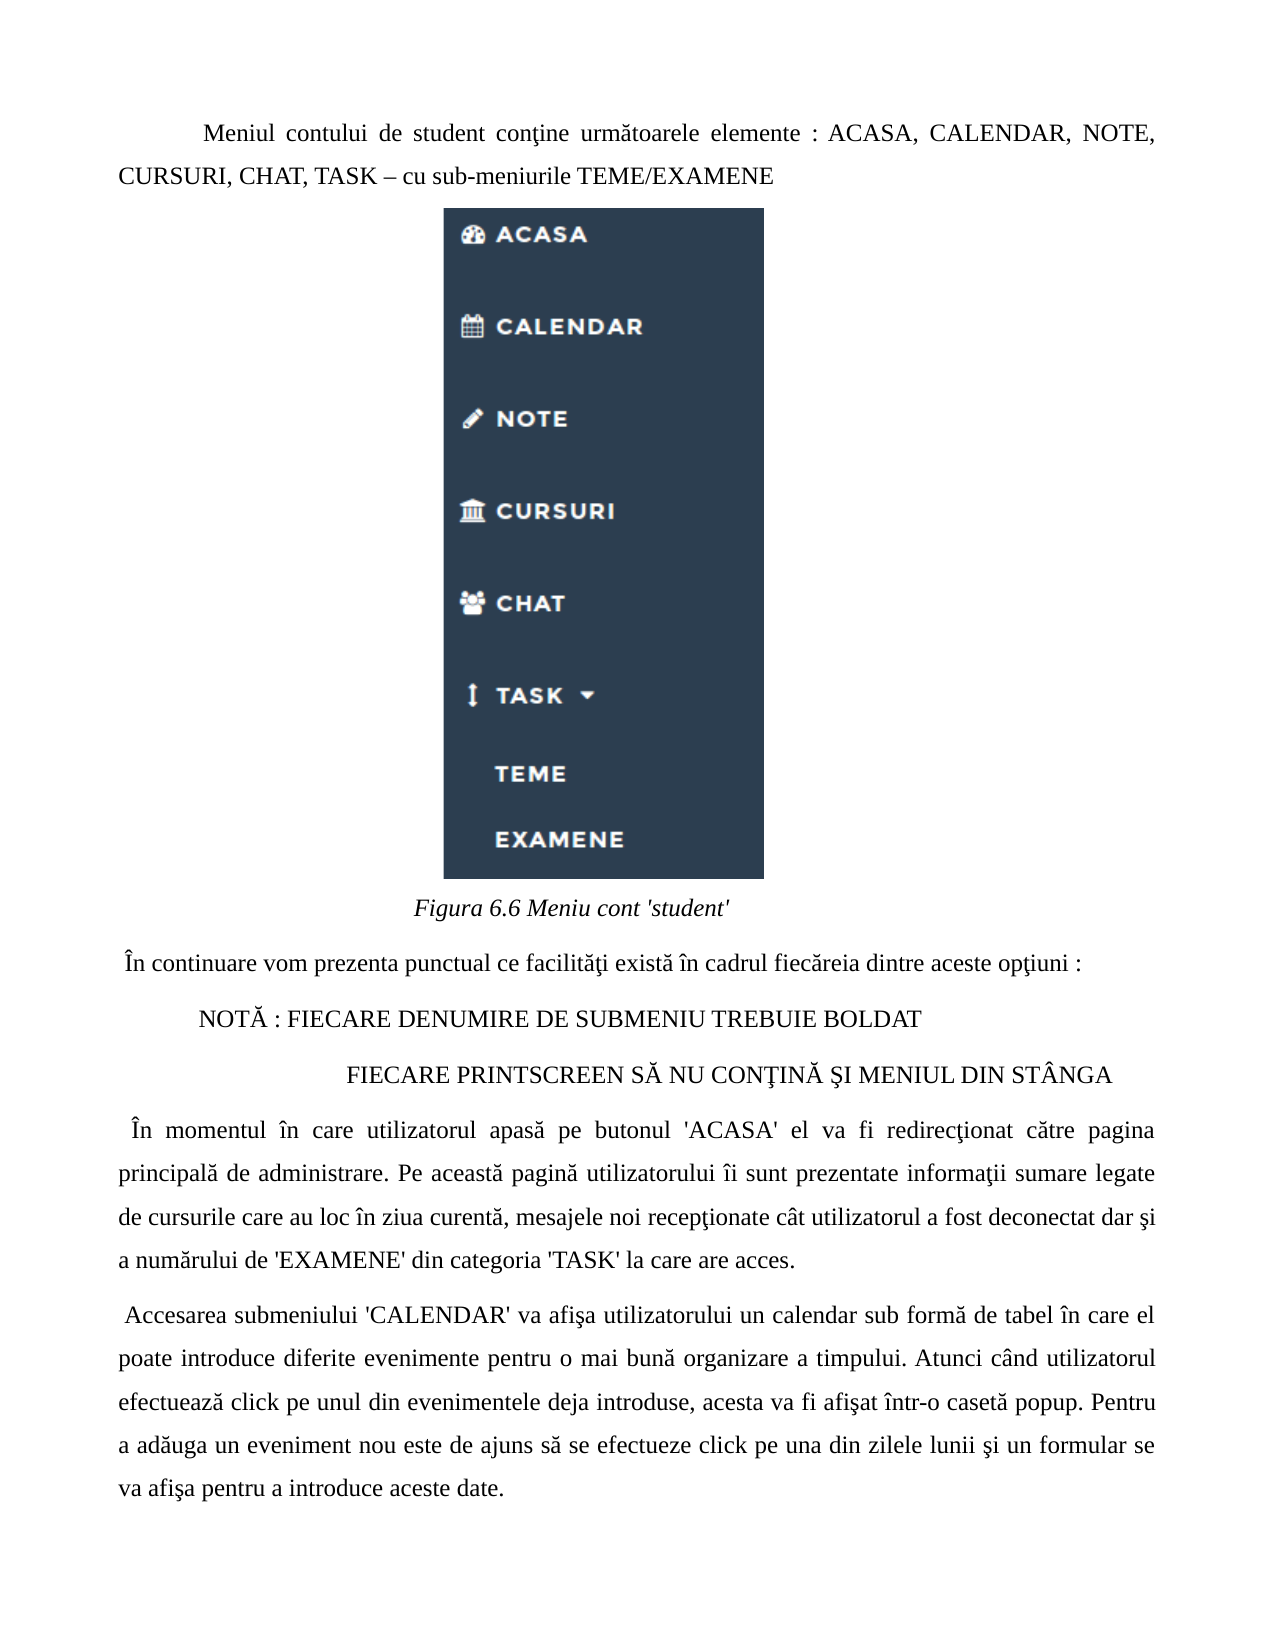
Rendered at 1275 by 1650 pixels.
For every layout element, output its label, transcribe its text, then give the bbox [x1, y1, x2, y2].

text Figura 6.6 Meniu cont 'student' [118, 217, 1157, 922]
text NOTĂ : FIECARE DENUMIRE DE SUBMENIU TREBUIE BOLDAT [118, 1004, 1157, 1033]
text Meniul contului de student conţine următoarele elemente : ACASA, CALENDAR, NOTE, CURSURI, CHAT, TASK – cu sub-meniurile TEME/EXAMENE [118, 118, 1157, 190]
picture [443, 208, 764, 879]
text Accesarea submeniului 'CALENDAR' va afişa utilizatorului un calendar sub formă de tabel în care el poate introduce diferite evenimente pentru o mai bună organizare a timpului. Atunci când utilizatorul efectuează click pe unul din evenimentele deja introduse, acesta va fi afişat într-o casetă popup. Pentru a adăuga un eveniment nou este de ajuns să se efectueze click pe una din zilele lunii şi un formular se va afişa pentru a introduce aceste date. [118, 1300, 1157, 1502]
text În continuare vom prezenta punctual ce facilităţi există în cadrul fiecăreia dintre aceste opţiuni : [118, 948, 1157, 977]
text În momentul în care utilizatorul apasă pe butonul 'ACASA' el va fi redirecţionat către pagina principală de administrare. Pe această pagină utilizatorului îi sunt prezentate informaţii sumare legate de cursurile care au loc în ziua curentă, mesajele noi recepţionate cât utilizatorul a fost deconectat dar şi a numărului de 'EXAMENE' din categoria 'TASK' la care are acces. [118, 1115, 1157, 1273]
text FIECARE PRINTSCREEN SĂ NU CONŢINĂ ŞI MENIUL DIN STÂNGA [118, 1060, 1157, 1088]
